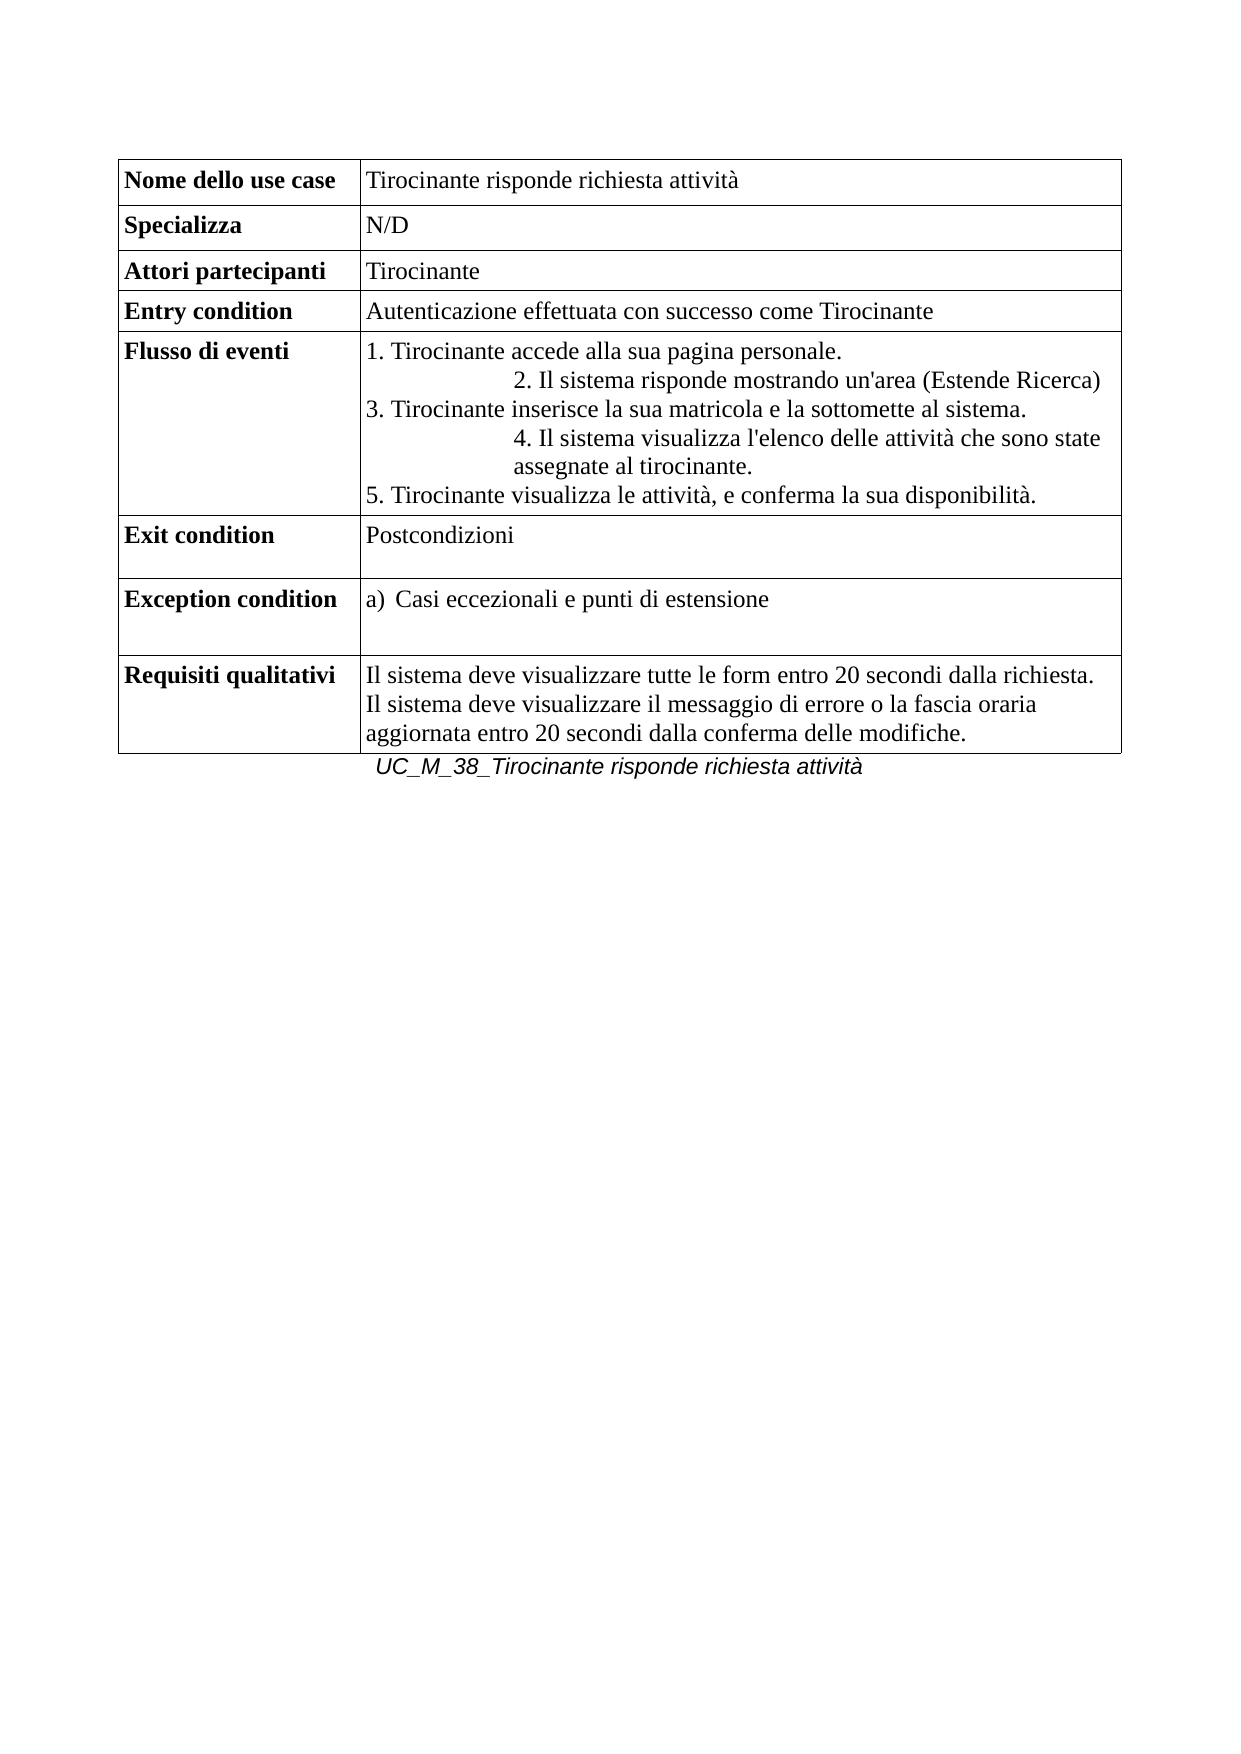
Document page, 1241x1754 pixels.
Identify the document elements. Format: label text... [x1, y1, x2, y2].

table_header Nome dello use case [119, 160, 360, 205]
table_cell Tirocinante accede alla sua pagina personale. Il sistema risponde mostrando un'area (Estende Ricerca) Tirocinante inserisce la sua matricola e la sottomette al sistema. Il sistema visualizza l'elenco delle attività che sono state assegnate al tirocinante. Tirocinante visualizza le attività, e conferma la sua disponibilità. [361, 332, 1121, 515]
table_cell Tirocinante [361, 251, 1121, 290]
table_cell Postcondizioni [361, 516, 1121, 578]
table_cell Exception condition [119, 579, 360, 655]
table_cell Flusso di eventi [119, 332, 360, 515]
table_cell Exit condition [119, 516, 360, 578]
table_cell Entry condition [119, 291, 360, 331]
table_cell Specializza [119, 206, 360, 250]
table_cell Attori partecipanti [119, 251, 360, 290]
table_header Tirocinante risponde richiesta attività [361, 160, 1121, 205]
text UC_M_38_Tirocinante risponde richiesta attività [118, 753, 1122, 779]
table_cell Autenticazione effettuata con successo come Tirocinante [361, 291, 1121, 331]
table_cell Il sistema deve visualizzare tutte le form entro 20 secondi dalla richiesta. Il sistema deve visualizzare il messaggio di errore o la fascia oraria aggiornata entro 20 secondi dalla conferma delle modifiche. [361, 656, 1121, 752]
table_cell Casi eccezionali e punti di estensione [361, 579, 1121, 655]
table_cell Requisiti qualitativi [119, 656, 360, 752]
table_cell N/D [361, 206, 1121, 250]
